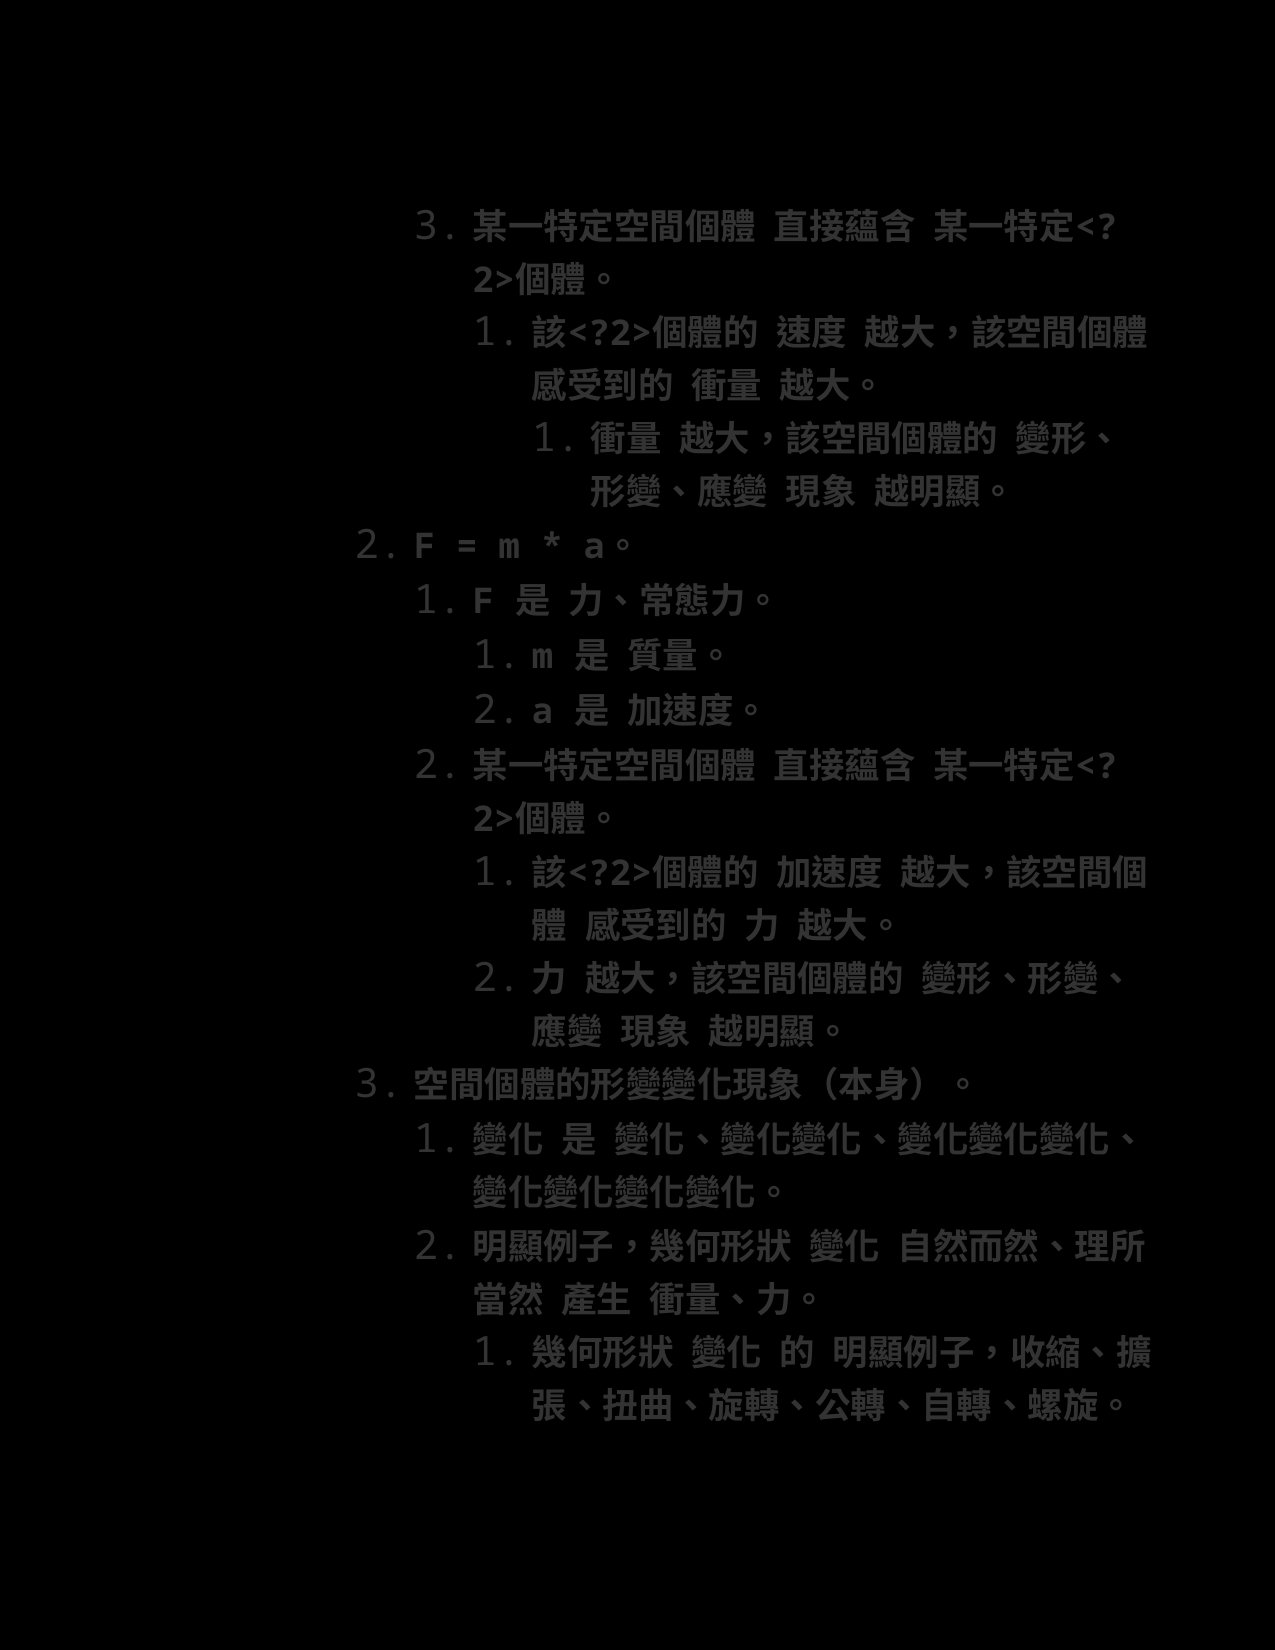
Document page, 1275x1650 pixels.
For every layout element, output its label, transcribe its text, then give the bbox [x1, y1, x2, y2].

list 力 越大，該空間個體的 變形、形變、應變 現象 越明顯。 [472, 948, 1157, 1054]
list 某一特定空間個體 直接蘊含 某一特定<?2>個體。 [413, 196, 1157, 302]
list 空間個體的形變變化現象（本身）。 [354, 1054, 1157, 1110]
list a 是 加速度。 [472, 680, 1157, 735]
list 明顯例子，幾何形狀 變化 自然而然、理所當然 產生 衝量、力。 [413, 1216, 1157, 1322]
list 該<?2>個體的 加速度 越大，該空間個體 感受到的 力 越大。 [472, 842, 1157, 948]
list 幾何形狀 變化 的 明顯例子，收縮、擴張、扭曲、旋轉、公轉、自轉、螺旋。 [472, 1322, 1157, 1429]
list F 是 力、常態力。 [413, 570, 1157, 625]
list 變化 是 變化、變化變化、變化變化變化、變化變化變化變化。 [413, 1110, 1157, 1216]
list 衝量 越大，該空間個體的 變形、形變、應變 現象 越明顯。 [532, 409, 1157, 515]
list 某一特定空間個體 直接蘊含 某一特定<?2>個體。 [413, 735, 1157, 842]
list m 是 質量。 [472, 625, 1157, 680]
list F = m * a。 [354, 515, 1157, 570]
list 該<?2>個體的 速度 越大，該空間個體 感受到的 衝量 越大。 [472, 302, 1157, 409]
